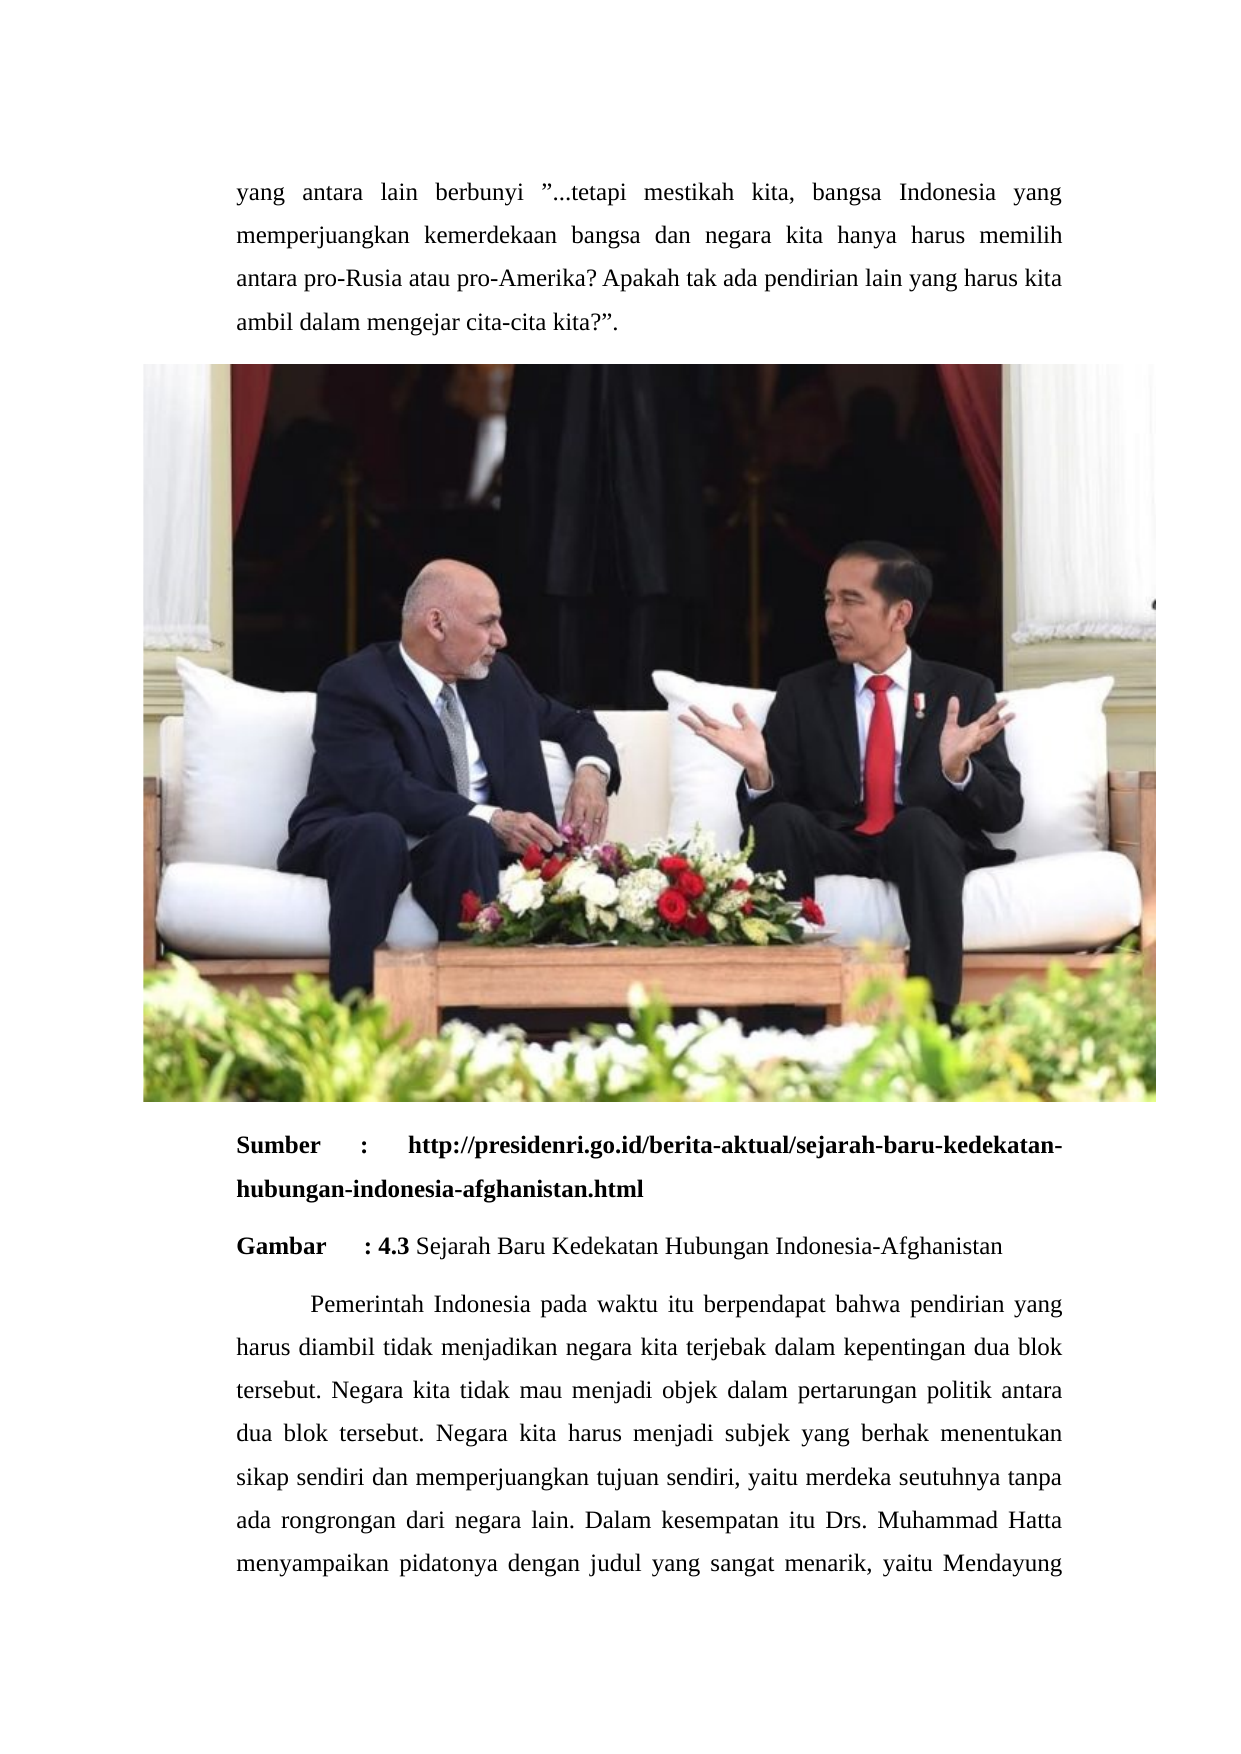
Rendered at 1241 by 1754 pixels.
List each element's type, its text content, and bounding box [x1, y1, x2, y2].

picture [143, 364, 1156, 1102]
text yang antara lain berbunyi ”...tetapi mestikah kita, bangsa Indonesia yang memperjuangkan kemerdekaan bangsa dan negara kita hanya harus memilih antara pro-Rusia atau pro-Amerika? Apakah tak ada pendirian lain yang harus kita ambil dalam mengejar cita-cita kita?”. [236, 177, 1063, 335]
text Pemerintah Indonesia pada waktu itu berpendapat bahwa pendirian yang harus diambil tidak menjadikan negara kita terjebak dalam kepentingan dua blok tersebut. Negara kita tidak mau menjadi objek dalam pertarungan politik antara dua blok tersebut. Negara kita harus menjadi subjek yang berhak menentukan sikap sendiri dan memperjuangkan tujuan sendiri, yaitu merdeka seutuhnya tanpa ada rongrongan dari negara lain. Dalam kesempatan itu Drs. Muhammad Hatta menyampaikan pidatonya dengan judul yang sangat menarik, yaitu Mendayung [236, 1289, 1063, 1577]
text Sumber : http://presidenri.go.id/berita-aktual/sejarah-baru-kedekatan-hubungan-indonesia-afghanistan.html [236, 1131, 1063, 1202]
text Gambar : 4.3 Sejarah Baru Kedekatan Hubungan Indonesia-Afghanistan [236, 1231, 1063, 1260]
